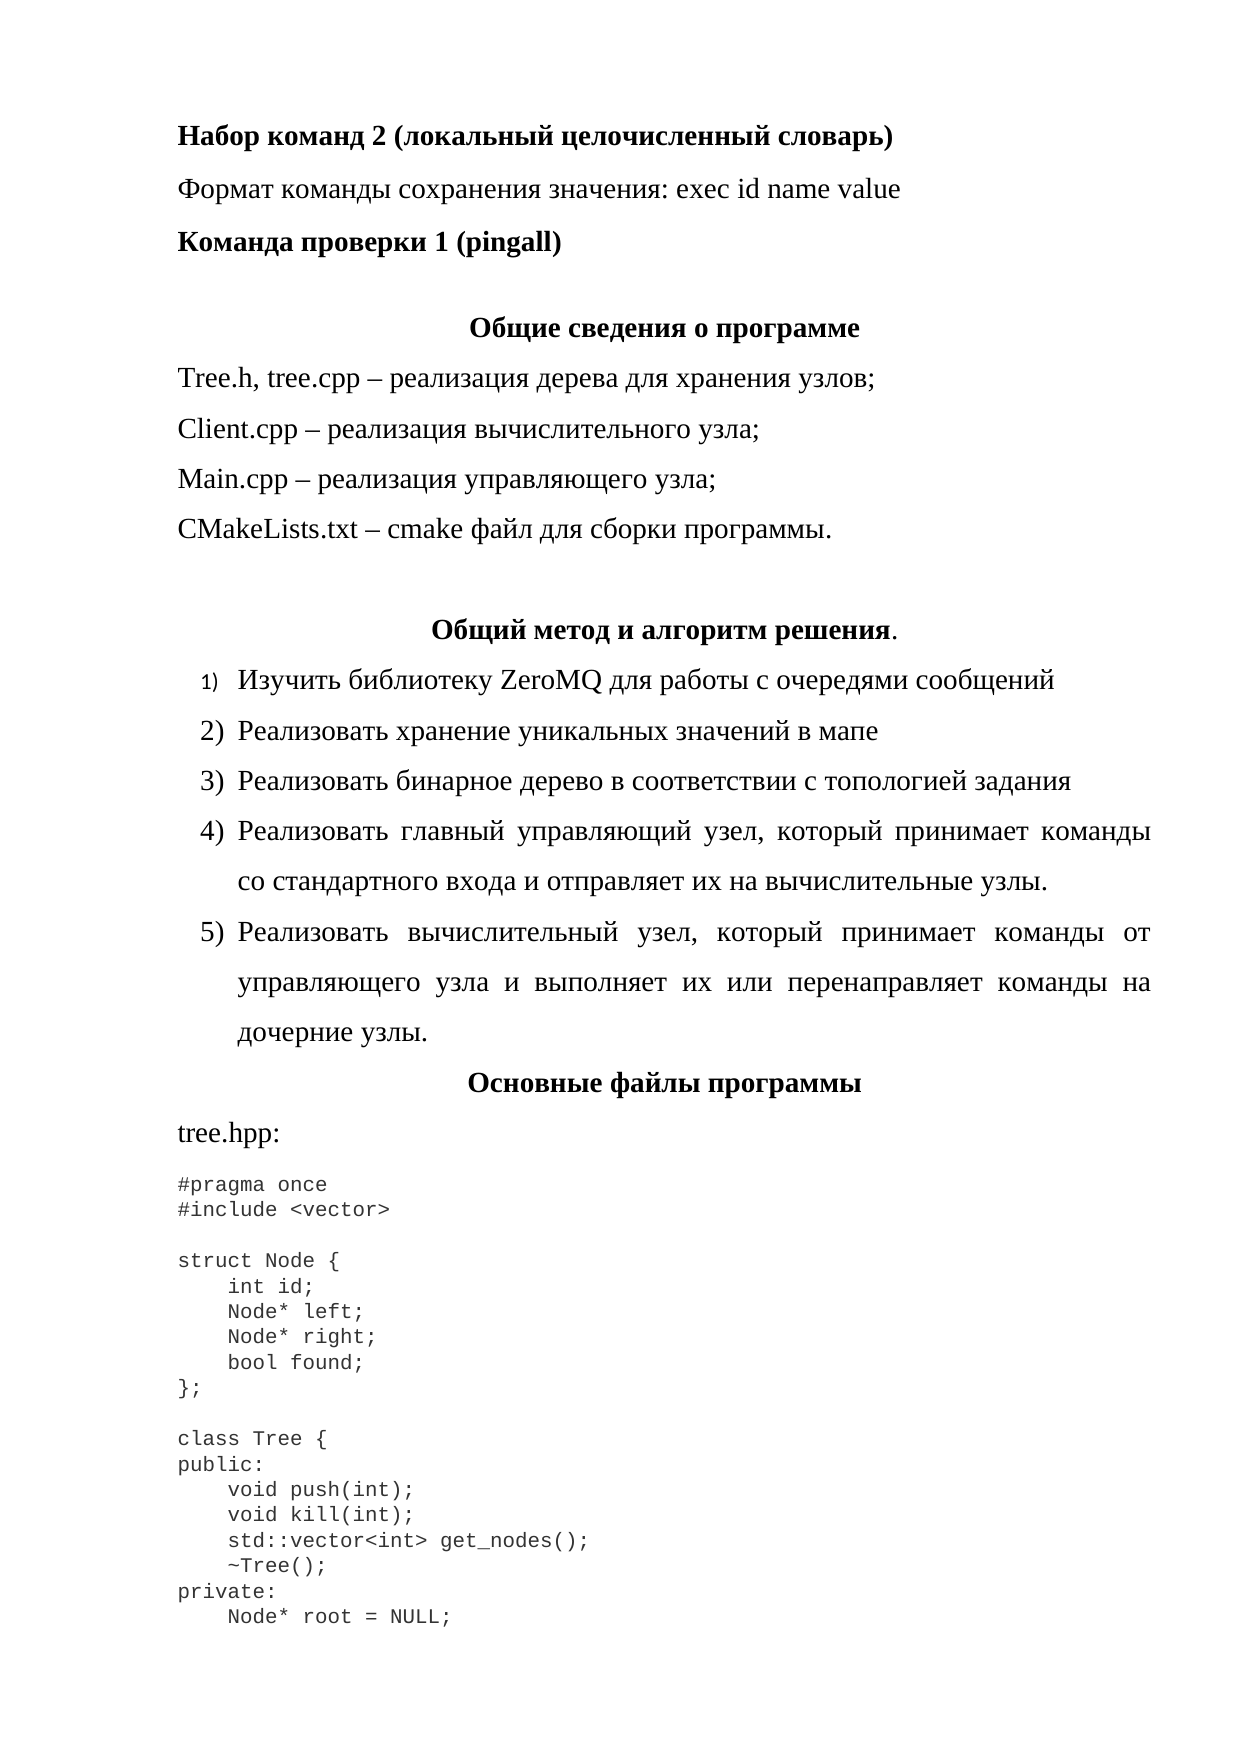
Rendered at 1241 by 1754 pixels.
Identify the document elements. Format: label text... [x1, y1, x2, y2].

list Реализовать хранение уникальных значений в мапе [200, 713, 1152, 746]
text private: [177, 1579, 1152, 1604]
text int id; [177, 1274, 1152, 1299]
list Реализовать главный управляющий узел, который принимает команды со стандартного входа и отправляет их на вычислительные узлы. [200, 813, 1152, 897]
text Node* root = NULL; [177, 1604, 1152, 1630]
text Tree.h, tree.cpp – реализация дерева для хранения узлов; [177, 360, 1152, 394]
text ~Tree(); [177, 1553, 1152, 1579]
text class Tree { [177, 1426, 1152, 1452]
text Client.cpp – реализация вычислительного узла; [177, 411, 1152, 444]
text Набор команд 2 (локальный целочисленный словарь) [177, 118, 1152, 152]
text }; [177, 1376, 1152, 1401]
text Общие сведения о программе [177, 310, 1152, 344]
text CMakeLists.txt – cmake файл для сборки программы. [177, 511, 1152, 545]
text bool found; [177, 1350, 1152, 1376]
text #include <vector> [177, 1198, 1152, 1223]
text public: [177, 1452, 1152, 1477]
text Формат команды сохранения значения: exec id name value [177, 171, 1152, 204]
text Node* left; [177, 1299, 1152, 1325]
text struct Node { [177, 1248, 1152, 1274]
text Main.cpp – реализация управляющего узла; [177, 461, 1152, 494]
list Реализовать вычислительный узел, который принимает команды от управляющего узла и выполняет их или перенаправляет команды на дочерние узлы. [200, 914, 1152, 1048]
text Общий метод и алгоритм решения. [177, 612, 1152, 646]
text Основные файлы программы [177, 1065, 1152, 1098]
text tree.hpp: [177, 1115, 1152, 1172]
text #pragma once [177, 1172, 1152, 1198]
list Изучить библиотеку ZeroMQ для работы с очередями сообщений [200, 662, 1152, 696]
list Реализовать бинарное дерево в соответствии с топологией задания [200, 763, 1152, 796]
text Node* right; [177, 1325, 1152, 1350]
text void push(int); [177, 1477, 1152, 1503]
text std::vector<int> get_nodes(); [177, 1528, 1152, 1553]
text Команда проверки 1 (pingall) [177, 224, 1152, 257]
text void kill(int); [177, 1503, 1152, 1528]
